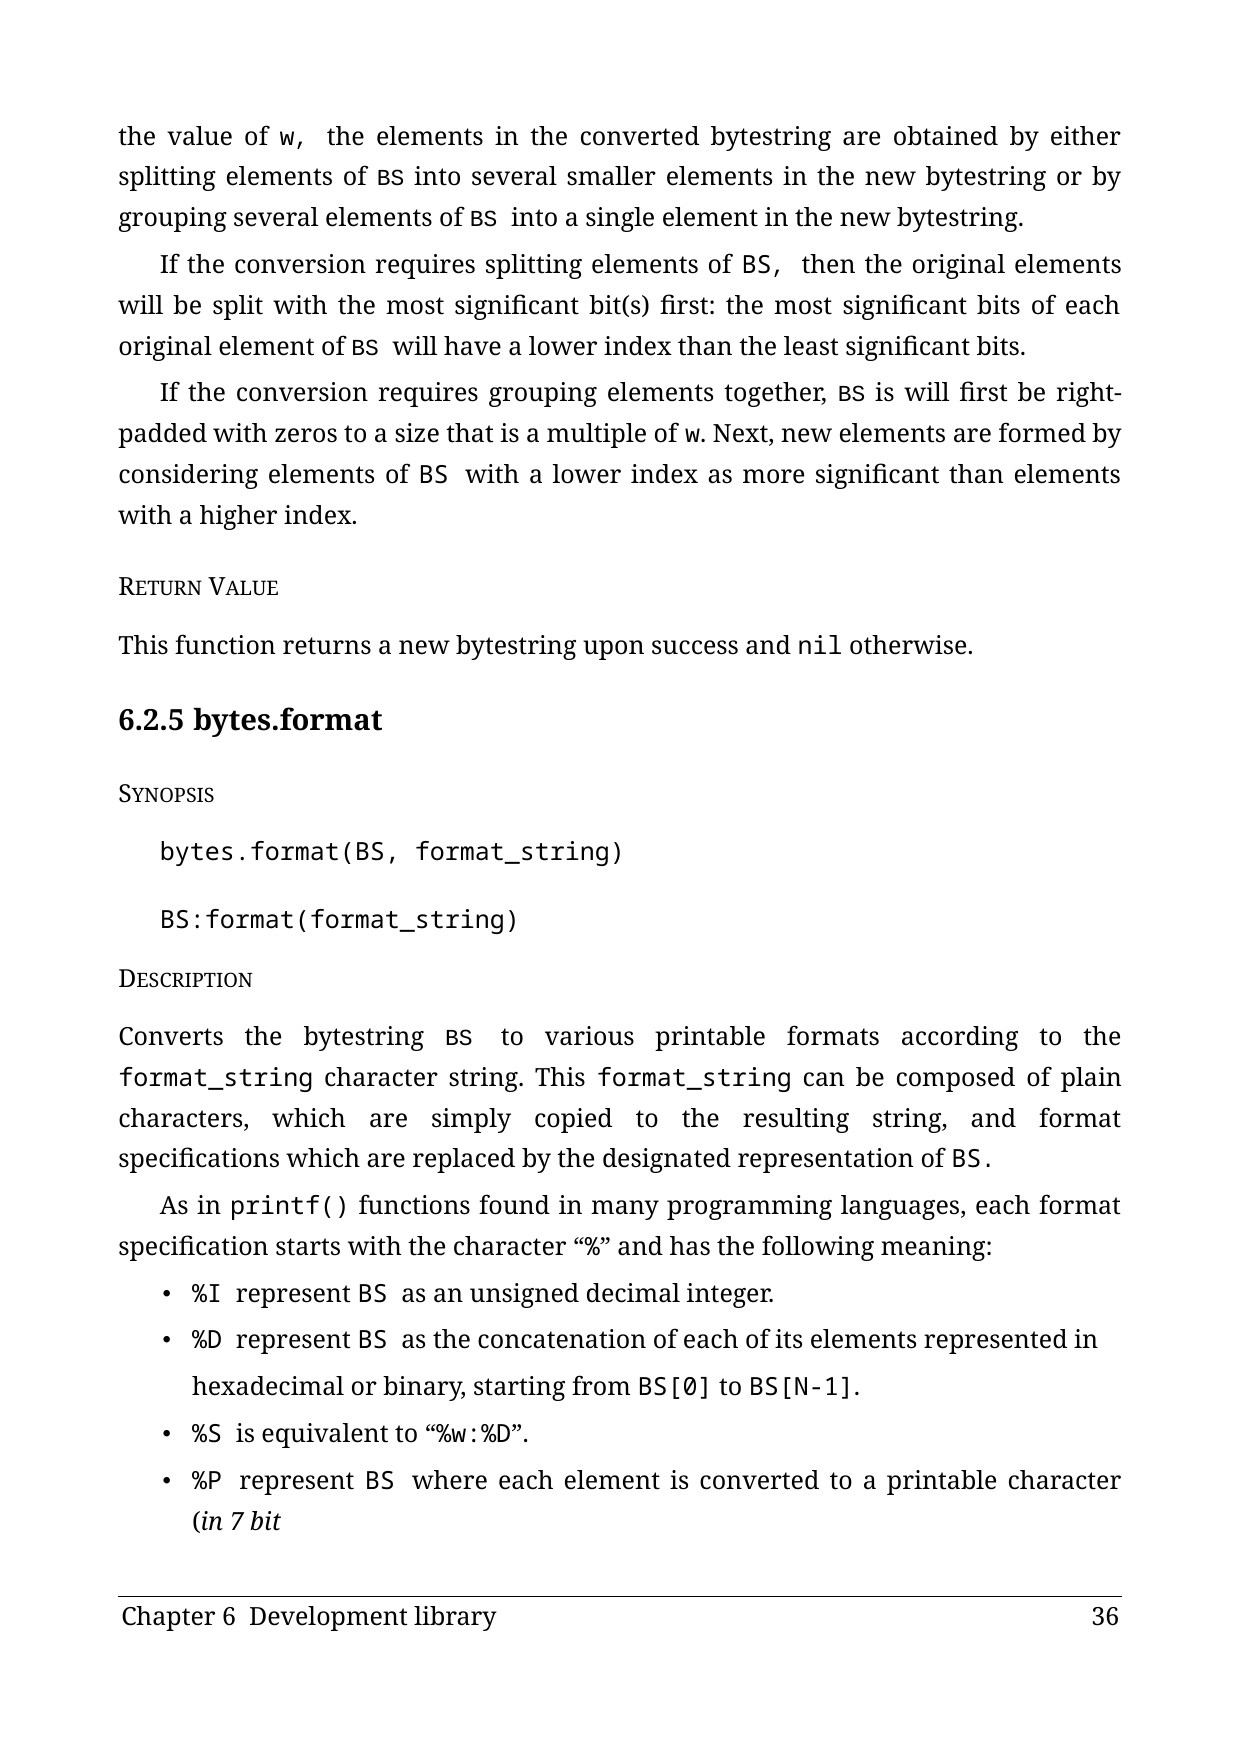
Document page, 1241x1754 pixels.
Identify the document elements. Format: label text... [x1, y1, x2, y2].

text the value of w, the elements in the converted bytestring are obtained by either splitting elements of BS into several smaller elements in the new bytestring or by grouping several elements of BS into a single element in the new bytestring. [118, 118, 1122, 234]
text bytes.format(BS, format_string) [159, 834, 1122, 868]
list hexadecimal or binary, starting from BS[0] to BS[N-1]. [162, 1369, 1122, 1403]
text If the conversion requires grouping elements together, BS is will first be right-padded with zeros to a size that is a multiple of w. Next, new elements are formed by considering elements of BS with a lower index as more significant than elements with a higher index. [118, 375, 1122, 532]
subtitle bytes.format [118, 699, 1122, 738]
text As in printf() functions found in many programming languages, each format specification starts with the character “%” and has the following meaning: [118, 1188, 1122, 1263]
text This function returns a new bytestring upon success and nil otherwise. [118, 627, 1122, 661]
subtitle Return Value [118, 569, 1122, 603]
text If the conversion requires splitting elements of BS, then the original elements will be split with the most significant bit(s) first: the most significant bits of each original element of BS will have a lower index than the least significant bits. [118, 247, 1122, 362]
list %D represent BS as the concatenation of each of its elements represented in [162, 1322, 1122, 1356]
subtitle Synopsis [118, 776, 1122, 809]
subtitle Description [118, 961, 1122, 994]
list %I represent BS as an unsigned decimal integer. [162, 1275, 1122, 1309]
list %S is equivalent to “%w:%D”. [162, 1416, 1122, 1450]
text BS:format(format_string) [159, 902, 1122, 936]
list %P represent BS where each element is converted to a printable character (in 7 bit [162, 1462, 1122, 1537]
text Converts the bytestring BS to various printable formats according to the format_string character string. This format_string can be composed of plain characters, which are simply copied to the resulting string, and format specifications which are replaced by the designated representation of BS. [118, 1018, 1122, 1175]
